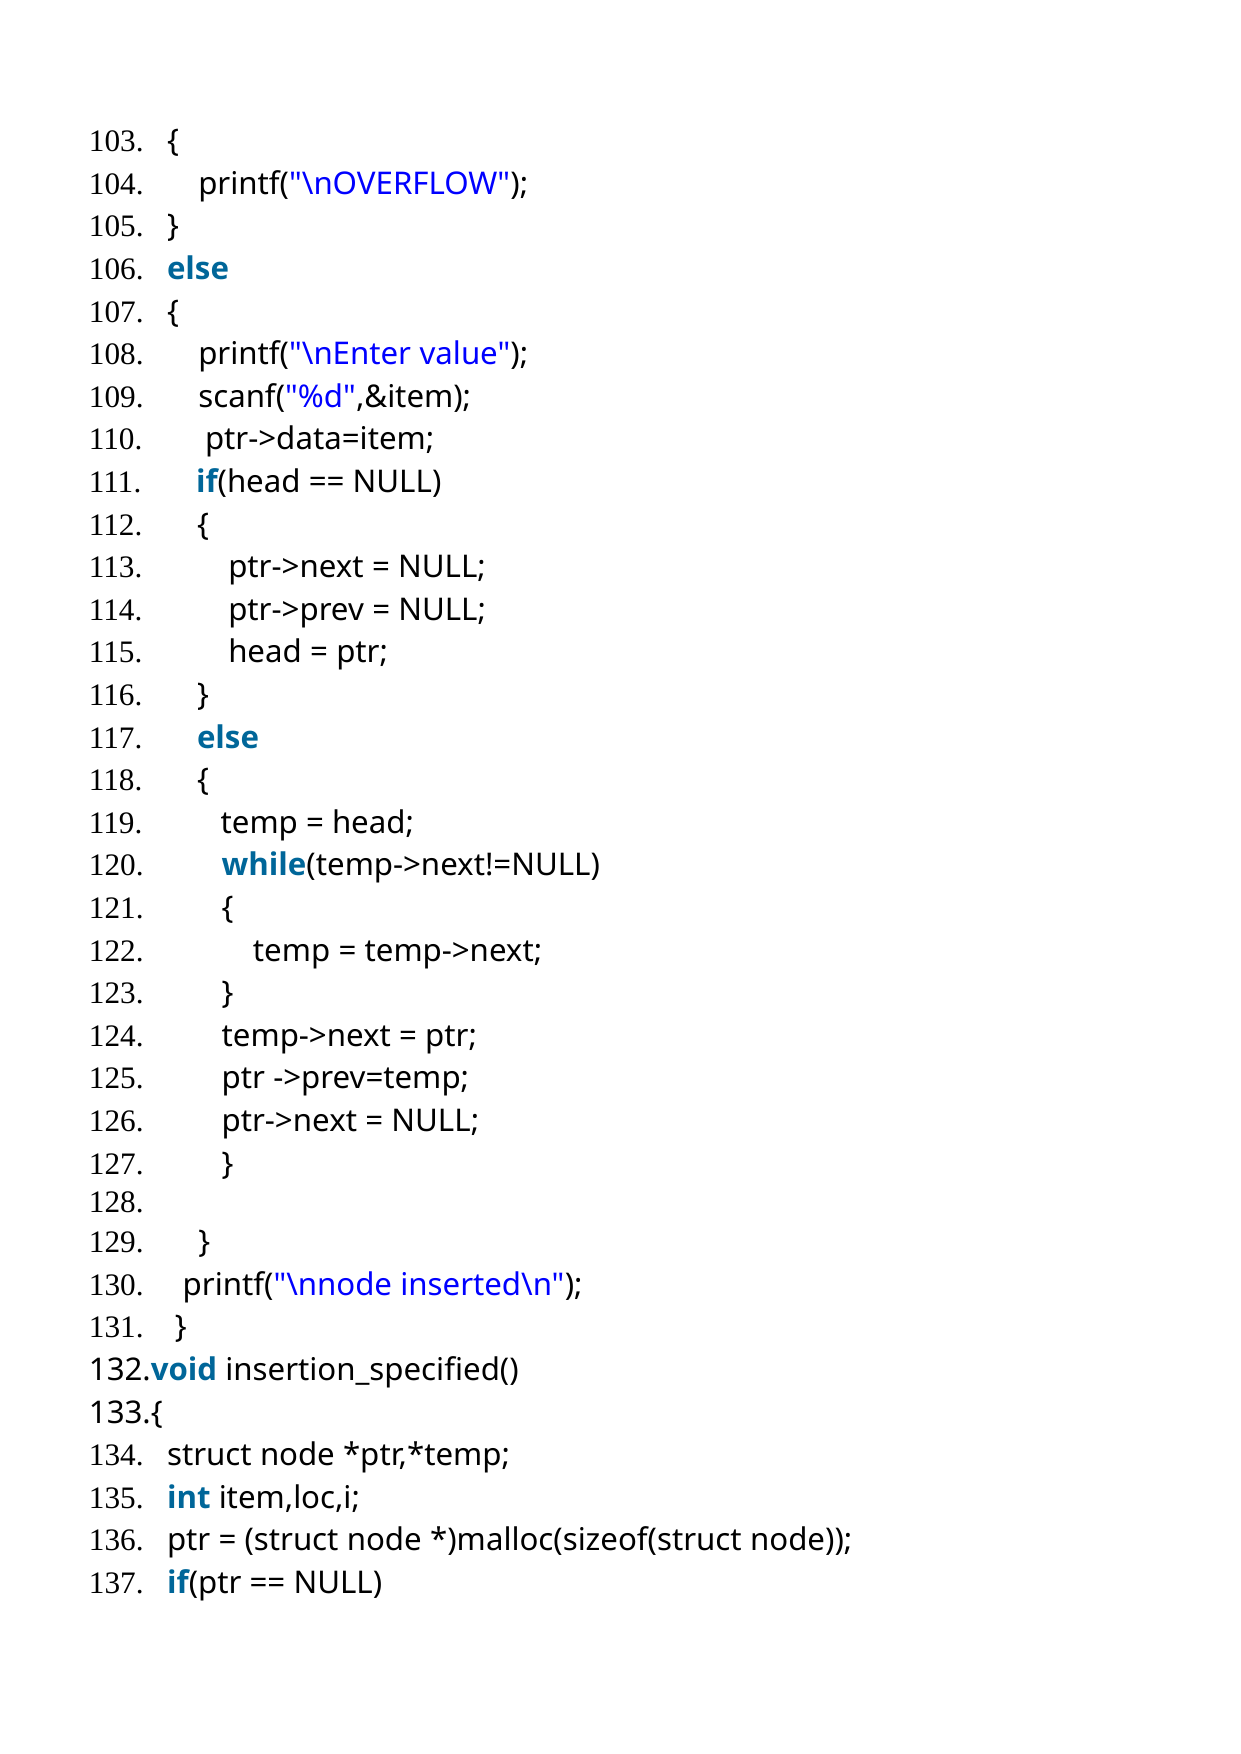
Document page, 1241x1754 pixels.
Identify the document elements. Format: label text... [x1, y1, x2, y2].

list struct node *ptr,*temp; [118, 1432, 1122, 1475]
list temp = head; [118, 800, 1122, 842]
list printf("\nOVERFLOW"); [118, 161, 1122, 203]
list else [118, 246, 1122, 288]
list ptr = (struct node *)malloc(sizeof(struct node)); [118, 1517, 1122, 1560]
list } [118, 1141, 1122, 1183]
list } [118, 1219, 1122, 1262]
list } [118, 672, 1122, 714]
list { [118, 288, 1122, 331]
list { [118, 1389, 1122, 1432]
list ptr->next = NULL; [118, 544, 1122, 587]
list { [118, 885, 1122, 928]
list ptr->data=item; [118, 416, 1122, 459]
list } [118, 970, 1122, 1013]
list if(head == NULL) [118, 459, 1122, 502]
list } [118, 1304, 1122, 1347]
list } [118, 203, 1122, 246]
list if(ptr == NULL) [118, 1560, 1122, 1603]
list ptr->prev = NULL; [118, 587, 1122, 629]
list { [118, 118, 1122, 161]
list head = ptr; [118, 629, 1122, 672]
list ptr->next = NULL; [118, 1098, 1122, 1141]
list ptr ->prev=temp; [118, 1055, 1122, 1098]
list int item,loc,i; [118, 1475, 1122, 1517]
list else [118, 714, 1122, 757]
list temp = temp->next; [118, 928, 1122, 970]
list while(temp->next!=NULL) [118, 842, 1122, 885]
list printf("\nEnter value"); [118, 331, 1122, 374]
list void insertion_specified() [118, 1347, 1122, 1389]
list temp->next = ptr; [118, 1013, 1122, 1055]
list printf("\nnode inserted\n"); [118, 1262, 1122, 1304]
list scanf("%d",&item); [118, 374, 1122, 416]
list { [118, 502, 1122, 544]
list { [118, 757, 1122, 800]
